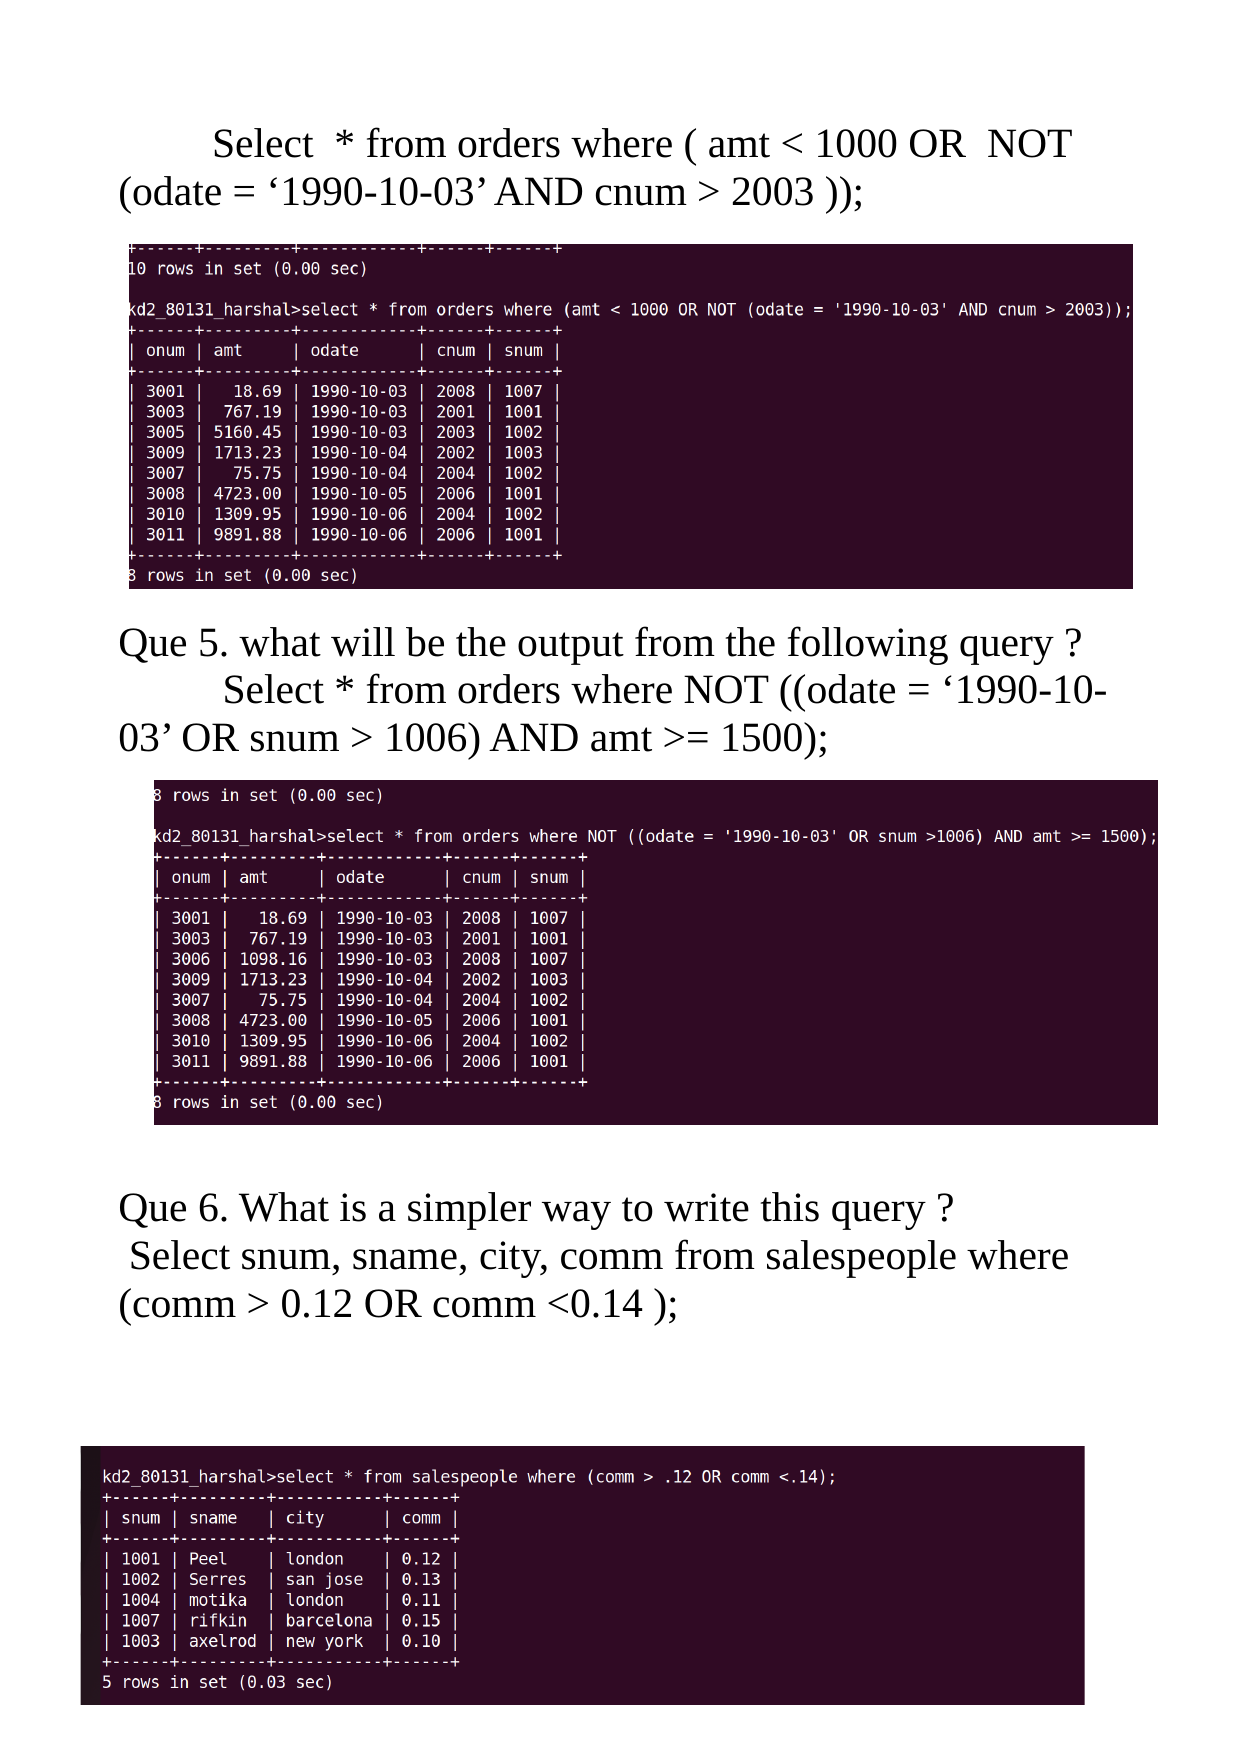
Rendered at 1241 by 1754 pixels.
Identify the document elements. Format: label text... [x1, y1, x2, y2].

picture [154, 780, 1158, 1125]
text Que 5. what will be the output from the following query ? [118, 617, 1122, 665]
text Select * from orders where ( amt < 1000 OR NOT (odate = ‘1990-10-03’ AND cnum > 2003 )); [118, 118, 1122, 214]
text Select * from orders where NOT ((odate = ‘1990-10-03’ OR snum > 1006) AND amt >= 1500); [118, 665, 1122, 761]
picture [80, 1446, 1085, 1705]
text Select snum, sname, city, comm from salespeople where (comm > 0.12 OR comm <0.14 ); [118, 1230, 1122, 1326]
text Que 6. What is a simpler way to write this query ? [118, 1182, 1122, 1230]
picture [129, 244, 1133, 589]
